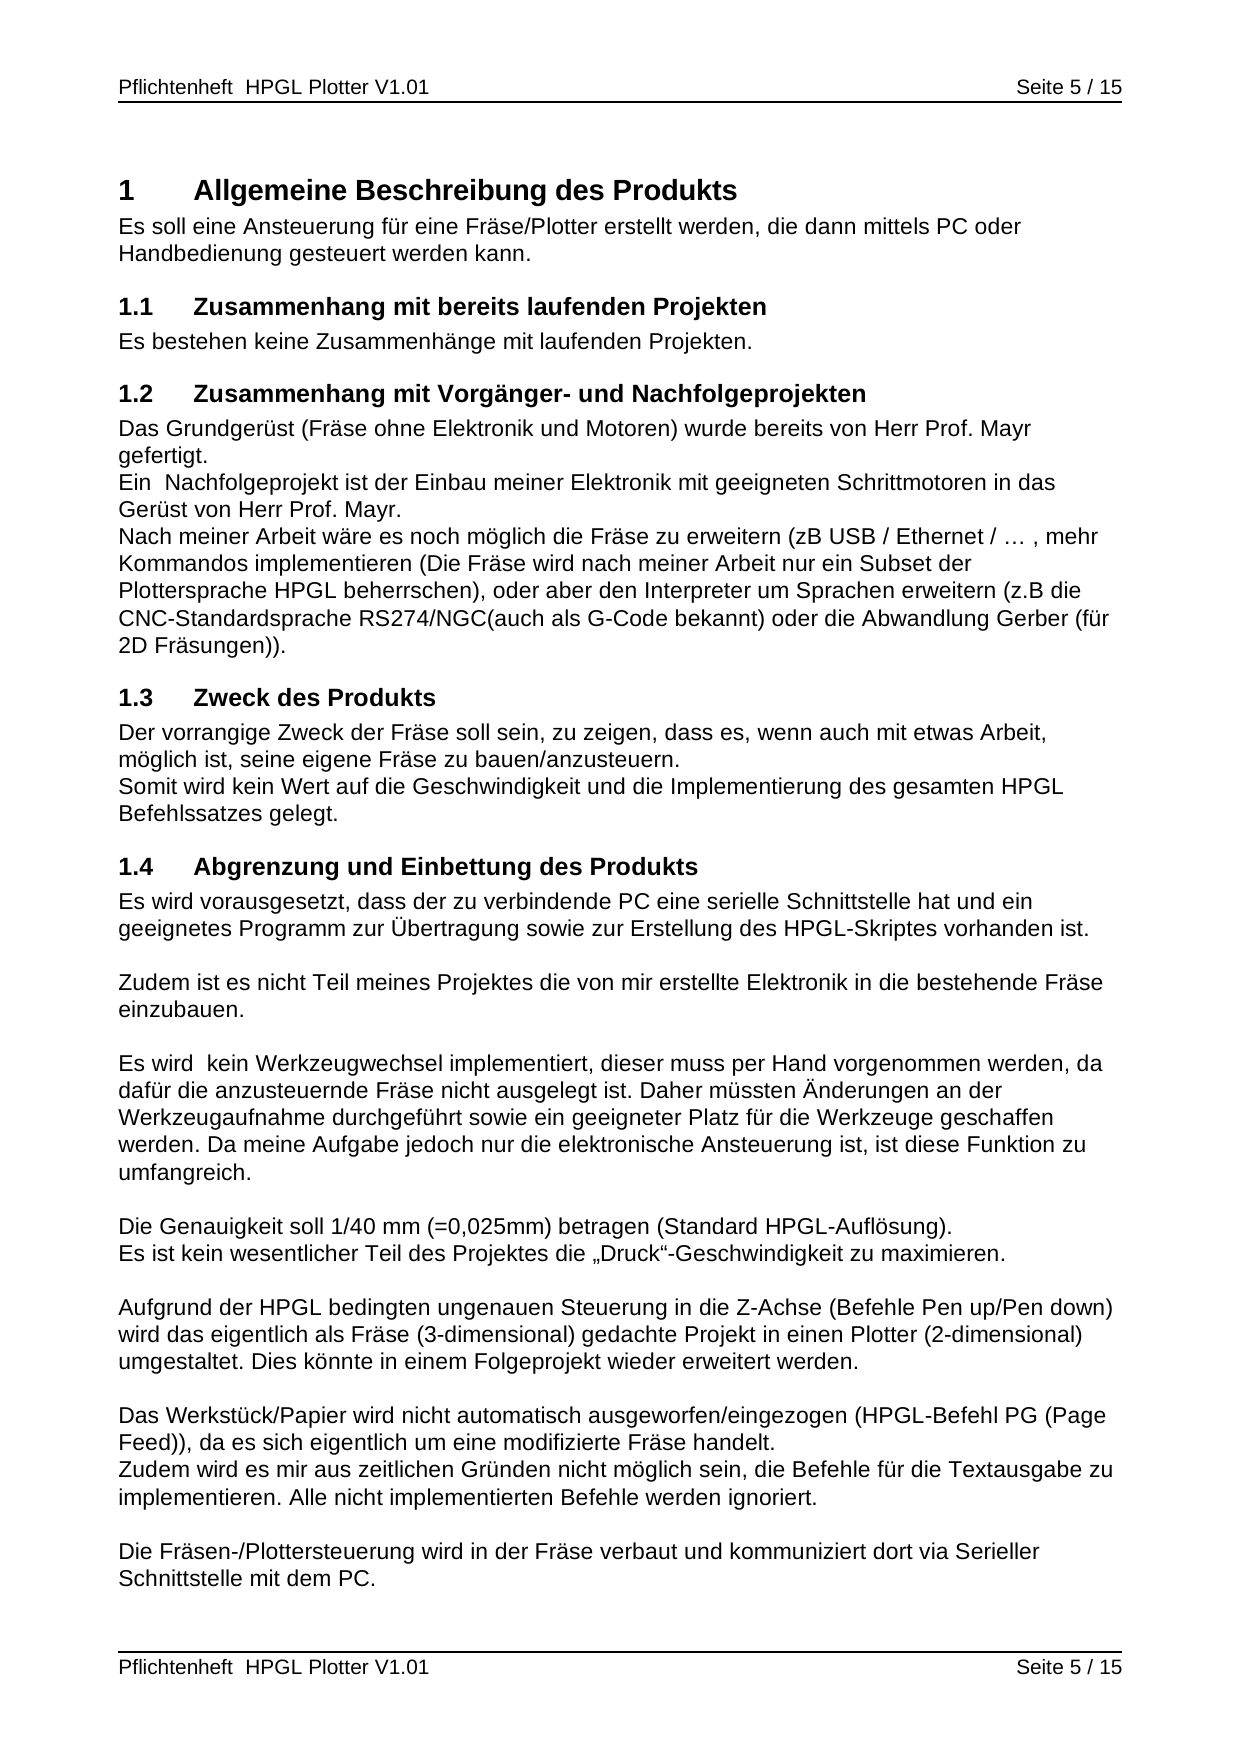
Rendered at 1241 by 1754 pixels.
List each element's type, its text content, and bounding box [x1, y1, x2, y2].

text Das Werkstück/Papier wird nicht automatisch ausgeworfen/eingezogen (HPGL-Befehl PG (Page Feed)), da es sich eigentlich um eine modifizierte Fräse handelt. [118, 1402, 1122, 1456]
text Der vorrangige Zweck der Fräse soll sein, zu zeigen, dass es, wenn auch mit etwas Arbeit, möglich ist, seine eigene Fräse zu bauen/anzusteuern. [118, 718, 1122, 773]
text Somit wird kein Wert auf die Geschwindigkeit und die Implementierung des gesamten HPGL Befehlssatzes gelegt. [118, 773, 1122, 827]
text Das Grundgerüst (Fräse ohne Elektronik und Motoren) wurde bereits von Herr Prof. Mayr gefertigt. [118, 414, 1122, 468]
text Zudem wird es mir aus zeitlichen Gründen nicht möglich sein, die Befehle für die Textausgabe zu implementieren. Alle nicht implementierten Befehle werden ignoriert. [118, 1456, 1122, 1510]
text Zudem ist es nicht Teil meines Projektes die von mir erstellte Elektronik in die bestehende Fräse einzubauen. [118, 968, 1122, 1022]
text Die Fräsen-/Plottersteuerung wird in der Fräse verbaut und kommuniziert dort via Serieller Schnittstelle mit dem PC. [118, 1537, 1122, 1591]
text Es wird vorausgesetzt, dass der zu verbindende PC eine serielle Schnittstelle hat und ein geeignetes Programm zur Übertragung sowie zur Erstellung des HPGL-Skriptes vorhanden ist. [118, 887, 1122, 941]
text Es ist kein wesentlicher Teil des Projektes die „Druck“-Geschwindigkeit zu maximieren. [118, 1239, 1122, 1266]
subtitle Abgrenzung und Einbettung des Produkts [118, 852, 1122, 881]
text Nach meiner Arbeit wäre es noch möglich die Fräse zu erweitern (zB USB / Ethernet / … , mehr Kommandos implementieren (Die Fräse wird nach meiner Arbeit nur ein Subset der Plottersprache HPGL beherrschen), oder aber den Interpreter um Sprachen erweitern (z.B die CNC-Standardsprache RS274/NGC(auch als G-Code bekannt) oder die Abwandlung Gerber (für 2D Fräsungen)). [118, 523, 1122, 658]
text Es soll eine Ansteuerung für eine Fräse/Plotter erstellt werden, die dann mittels PC oder Handbedienung gesteuert werden kann. [118, 212, 1122, 267]
text Aufgrund der HPGL bedingten ungenauen Steuerung in die Z-Achse (Befehle Pen up/Pen down) wird das eigentlich als Fräse (3-dimensional) gedachte Projekt in einen Plotter (2-dimensional) umgestaltet. Dies könnte in einem Folgeprojekt wieder erweitert werden. [118, 1293, 1122, 1374]
text Es wird kein Werkzeugwechsel implementiert, dieser muss per Hand vorgenommen werden, da dafür die anzusteuernde Fräse nicht ausgelegt ist. Daher müssten Änderungen an der Werkzeugaufnahme durchgeführt sowie ein geeigneter Platz für die Werkzeuge geschaffen werden. Da meine Aufgabe jedoch nur die elektronische Ansteuerung ist, ist diese Funktion zu umfangreich. [118, 1049, 1122, 1185]
subtitle Zusammenhang mit Vorgänger- und Nachfolgeprojekten [118, 379, 1122, 408]
text Die Genauigkeit soll 1/40 mm (=0,025mm) betragen (Standard HPGL-Auflösung). [118, 1212, 1122, 1239]
subtitle Allgemeine Beschreibung des Produkts [118, 173, 1122, 206]
text Ein Nachfolgeprojekt ist der Einbau meiner Elektronik mit geeigneten Schrittmotoren in das Gerüst von Herr Prof. Mayr. [118, 468, 1122, 523]
subtitle Zusammenhang mit bereits laufenden Projekten [118, 292, 1122, 321]
text Es bestehen keine Zusammenhänge mit laufenden Projekten. [118, 327, 1122, 354]
subtitle Zweck des Produkts [118, 683, 1122, 712]
